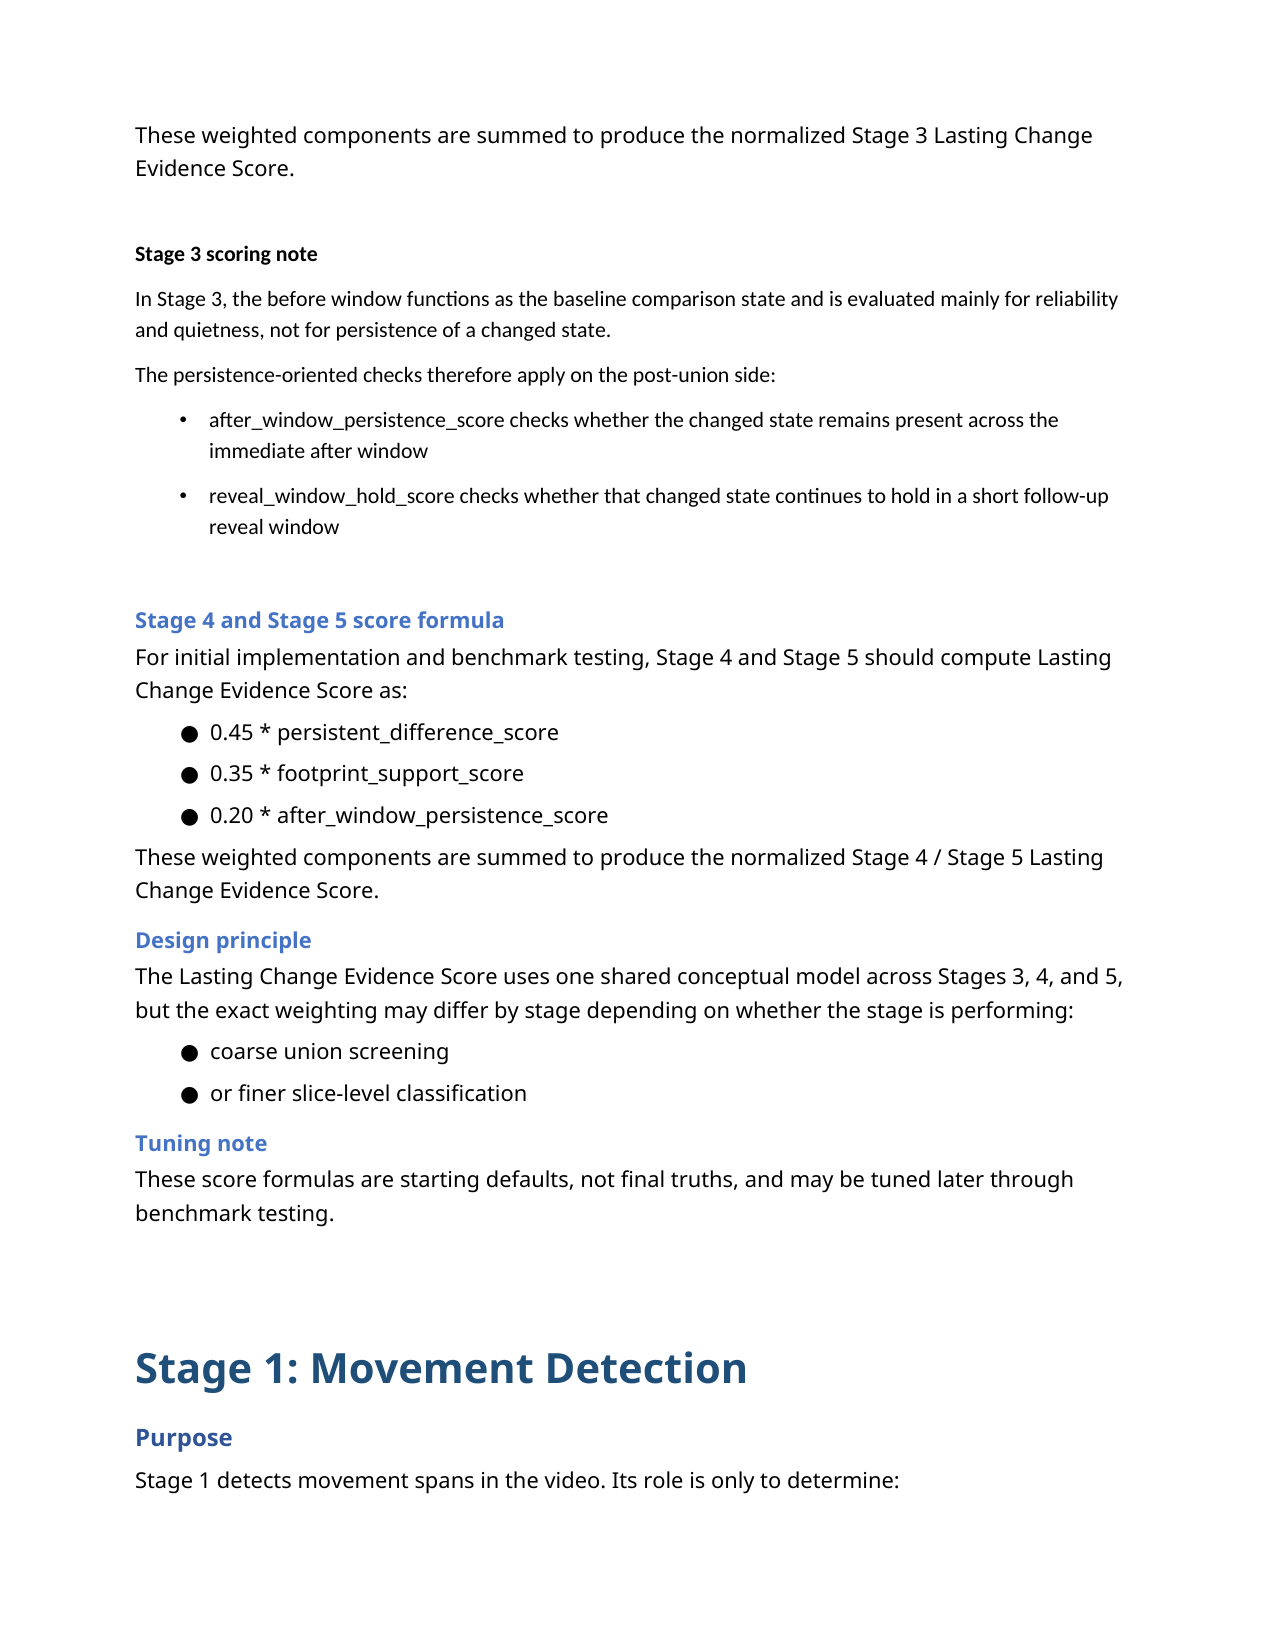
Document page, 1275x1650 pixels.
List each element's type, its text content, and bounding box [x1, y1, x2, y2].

text These score formulas are starting defaults, not final truths, and may be tuned later through benchmark testing. [135, 1164, 1140, 1227]
list 0.35 * footprint_support_score [180, 758, 1140, 788]
list reveal_window_hold_score checks whether that changed state continues to hold in a short follow-up reveal window [179, 482, 1140, 539]
subtitle Stage 4 and Stage 5 score formula [135, 605, 1140, 635]
subtitle Design principle [135, 925, 1140, 955]
text These weighted components are summed to produce the normalized Stage 3 Lasting Change Evidence Score. [135, 120, 1140, 183]
subtitle Purpose [135, 1421, 1140, 1454]
text The persistence-oriented checks therefore apply on the post-union side: [135, 361, 1140, 388]
list coarse union screening [180, 1036, 1140, 1066]
list 0.45 * persistent_difference_score [180, 717, 1140, 746]
text The Lasting Change Evidence Score uses one shared conceptual model across Stages 3, 4, and 5, but the exact weighting may differ by stage depending on whether the stage is performing: [135, 961, 1140, 1024]
text Stage 1 detects movement spans in the video. Its role is only to determine: [135, 1465, 1140, 1494]
list after_window_persistence_score checks whether the changed state remains present across the immediate after window [179, 406, 1140, 464]
text In Stage 3, the before window functions as the baseline comparison state and is evaluated mainly for reliability and quietness, not for persistence of a changed state. [135, 285, 1140, 343]
text These weighted components are summed to produce the normalized Stage 4 / Stage 5 Lasting Change Evidence Score. [135, 842, 1140, 905]
list 0.20 * after_window_persistence_score [180, 800, 1140, 830]
list or finer slice-level classification [180, 1078, 1140, 1108]
text Stage 3 scoring note [135, 240, 1140, 267]
subtitle Tuning note [135, 1128, 1140, 1158]
text For initial implementation and benchmark testing, Stage 4 and Stage 5 should compute Lasting Change Evidence Score as: [135, 642, 1140, 705]
subtitle Stage 1: Movement Detection [135, 1339, 1140, 1396]
